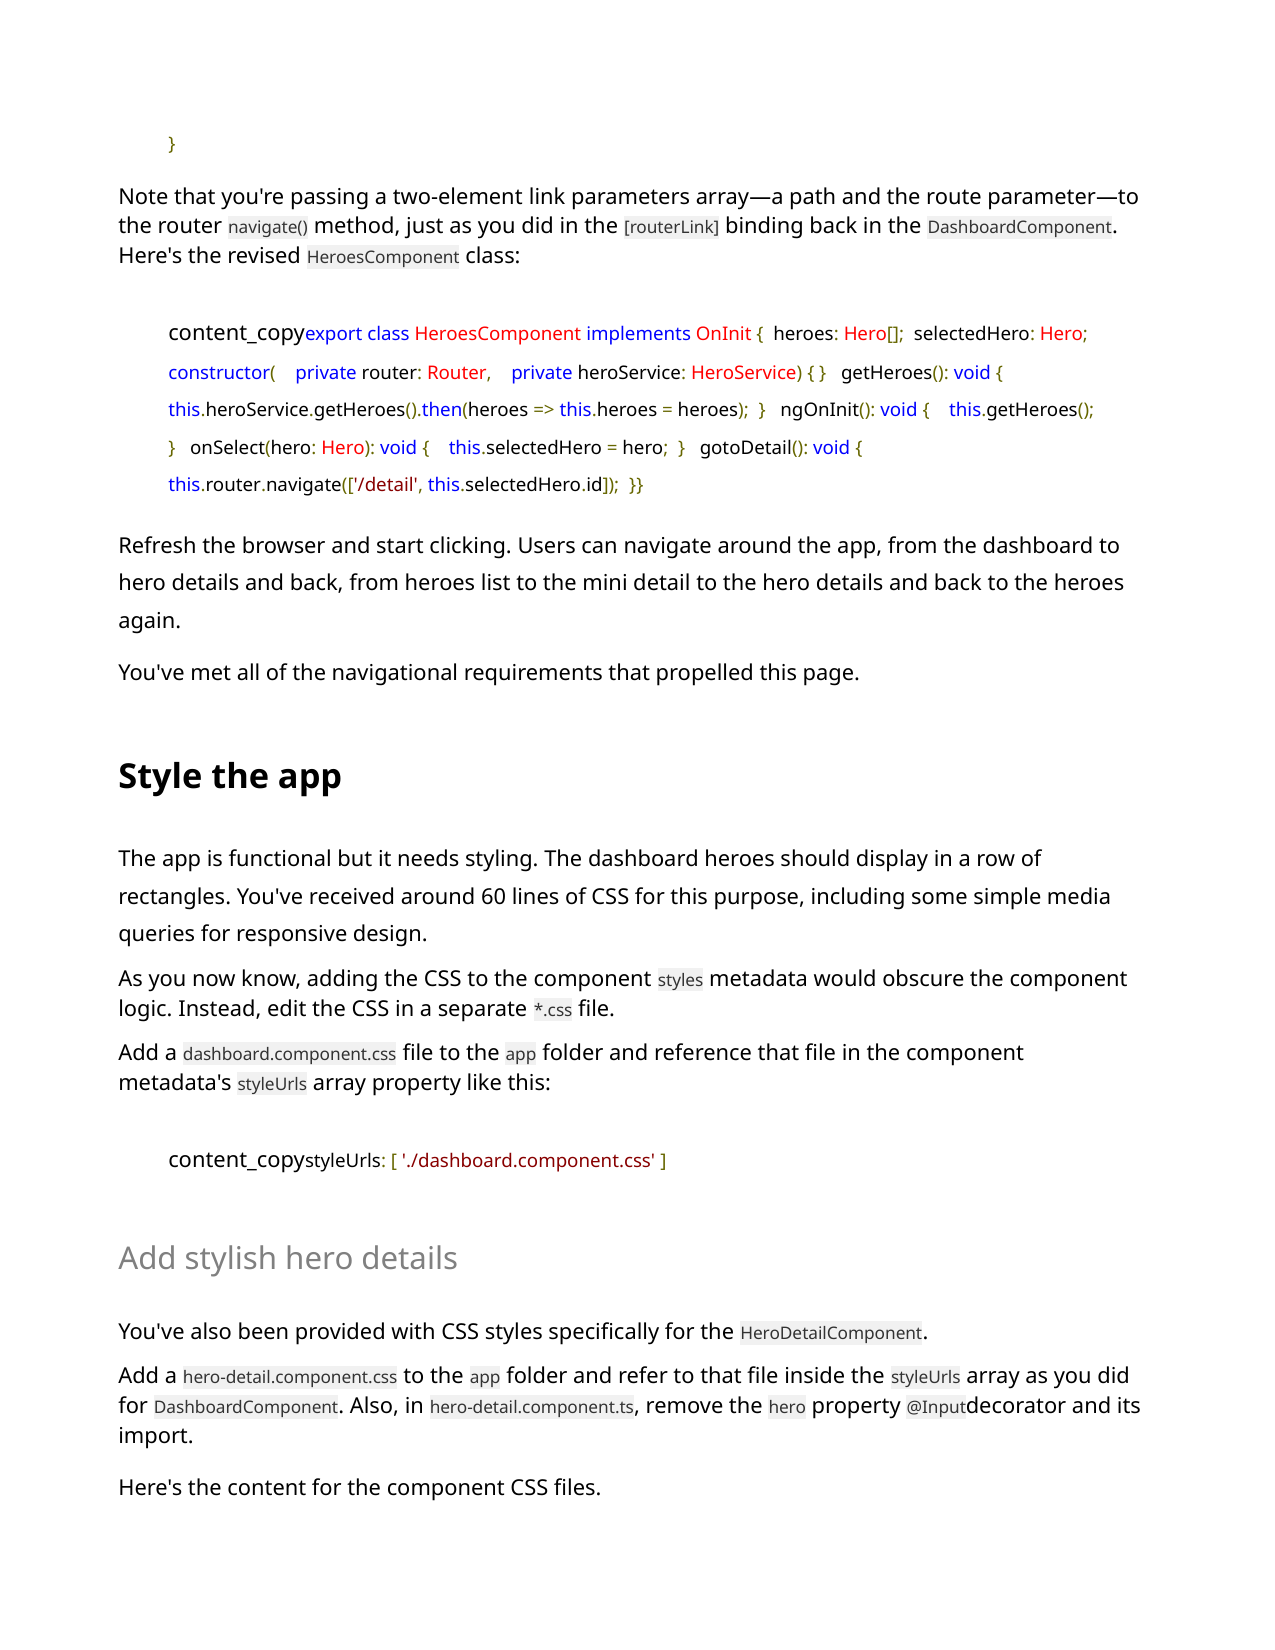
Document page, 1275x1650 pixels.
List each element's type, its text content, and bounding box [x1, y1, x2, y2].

text Here's the content for the component CSS files. [118, 1464, 1157, 1502]
text As you now know, adding the CSS to the component styles metadata would obscure the component logic. Instead, edit the CSS in a separate *.css file. [118, 963, 1157, 1022]
text You've met all of the navigational requirements that propelled this page. [118, 649, 1157, 687]
text Add a hero-detail.component.css to the app folder and refer to that file inside the styleUrls array as you did for DashboardComponent. Also, in hero-detail.component.ts, remove the hero property @Inputdecorator and its import. [118, 1361, 1157, 1450]
text Add a dashboard.component.css file to the app folder and reference that file in the component metadata's styleUrls array property like this: [118, 1037, 1157, 1096]
text You've also been provided with CSS styles specifically for the HeroDetailComponent. [118, 1316, 1157, 1346]
text } [168, 118, 1107, 156]
text Refresh the browser and start clicking. Users can navigate around the app, from the dashboard to hero details and back, from heroes list to the mini detail to the hero details and back to the heroes again. [118, 522, 1157, 634]
subtitle Style the app [118, 751, 1157, 798]
text content_copystyleUrls: [ './dashboard.component.css' ] [168, 1136, 1107, 1173]
text Note that you're passing a two-element link parameters array—a path and the route parameter—to the router navigate() method, just as you did in the [routerLink] binding back in the DashboardComponent. Here's the revised HeroesComponent class: [118, 181, 1157, 270]
text The app is functional but it needs styling. The dashboard heroes should display in a row of rectangles. You've received around 60 lines of CSS for this purpose, including some simple media queries for responsive design. [118, 836, 1157, 948]
text content_copyexport class HeroesComponent implements OnInit { heroes: Hero[]; selectedHero: Hero; constructor( private router: Router, private heroService: HeroService) { } getHeroes(): void { this.heroService.getHeroes().then(heroes => this.heroes = heroes); } ngOnInit(): void { this.getHeroes(); } onSelect(hero: Hero): void { this.selectedHero = hero; } gotoDetail(): void { this.router.navigate(['/detail', this.selectedHero.id]); }} [168, 309, 1107, 497]
subtitle Add stylish hero details [118, 1236, 1157, 1279]
